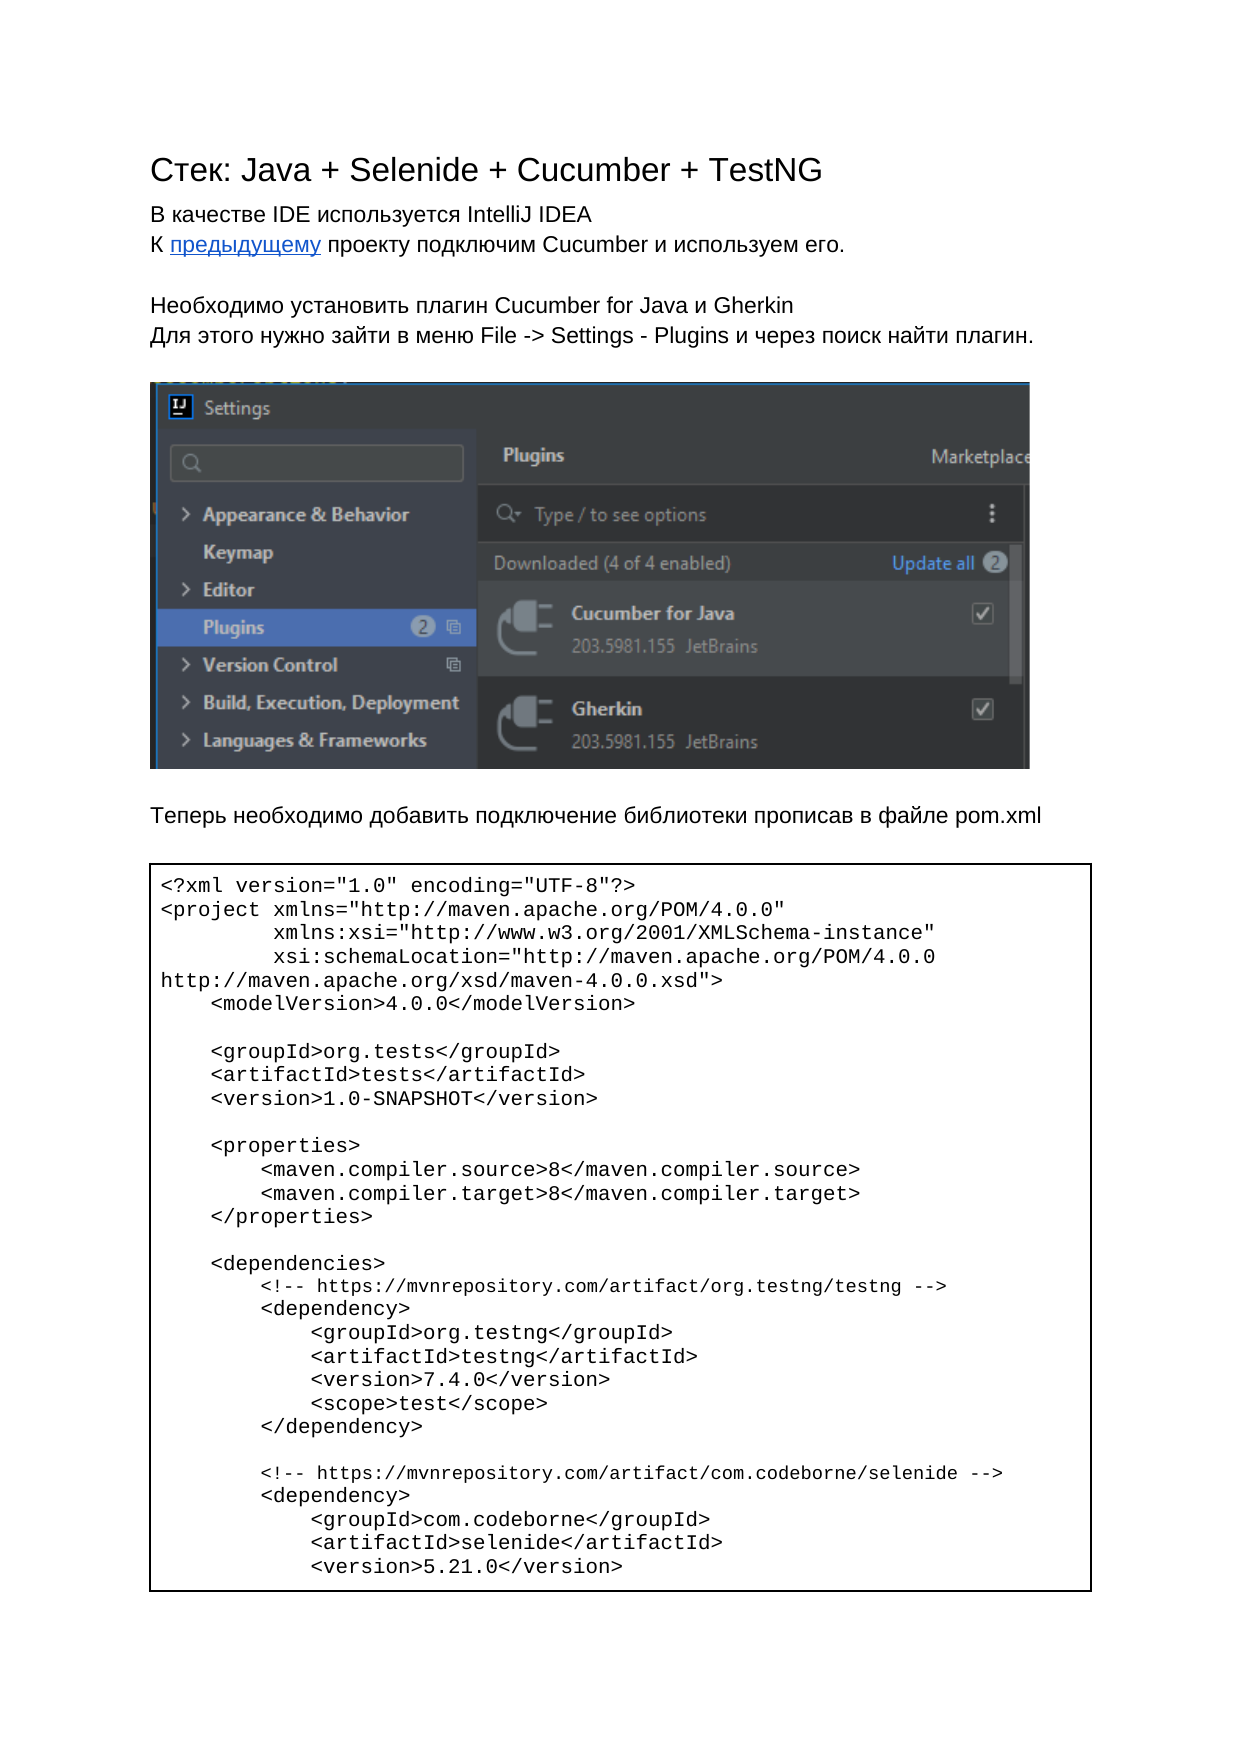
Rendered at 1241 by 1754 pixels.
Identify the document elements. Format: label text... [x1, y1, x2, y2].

text Для этого нужно зайти в меню File -> Settings - Plugins и через поиск найти плагин. [150, 322, 1090, 348]
text В качестве IDE используется IntelliJ IDEA [150, 201, 1090, 227]
subtitle Стек: Java + Selenide + Cucumber + TestNG [150, 150, 1090, 188]
text Теперь необходимо добавить подключение библиотеки прописав в файле pom.xml [150, 802, 1090, 828]
picture [150, 382, 1030, 769]
text К предыдущему проекту подключим Cucumber и используем его. [150, 231, 1090, 257]
text Необходимо установить плагин Cucumber for Java и Gherkin [150, 292, 1090, 318]
table_header <?xml version="1.0" encoding="UTF-8"?> <project xmlns="http://maven.apache.org/POM/4.0.0" xmlns:xsi="http://www.w3.org/2001/XMLSchema-instance" xsi:schemaLocation="http://maven.apache.org/POM/4.0.0 http://maven.apache.org/xsd/maven-4.0.0.xsd"> <modelVersion>4.0.0</modelVersion> <groupId>org.tests</groupId> <artifactId>tests</artifactId> <version>1.0-SNAPSHOT</version> <properties> <maven.compiler.source>8</maven.compiler.source> <maven.compiler.target>8</maven.compiler.target> </properties> <dependencies> <!-- https://mvnrepository.com/artifact/org.testng/testng --> <dependency> <groupId>org.testng</groupId> <artifactId>testng</artifactId> <version>7.4.0</version> <scope>test</scope> </dependency> <!-- https://mvnrepository.com/artifact/com.codeborne/selenide --> <dependency> <groupId>com.codeborne</groupId> <artifactId>selenide</artifactId> <version>5.21.0</version> [151, 865, 1090, 1590]
